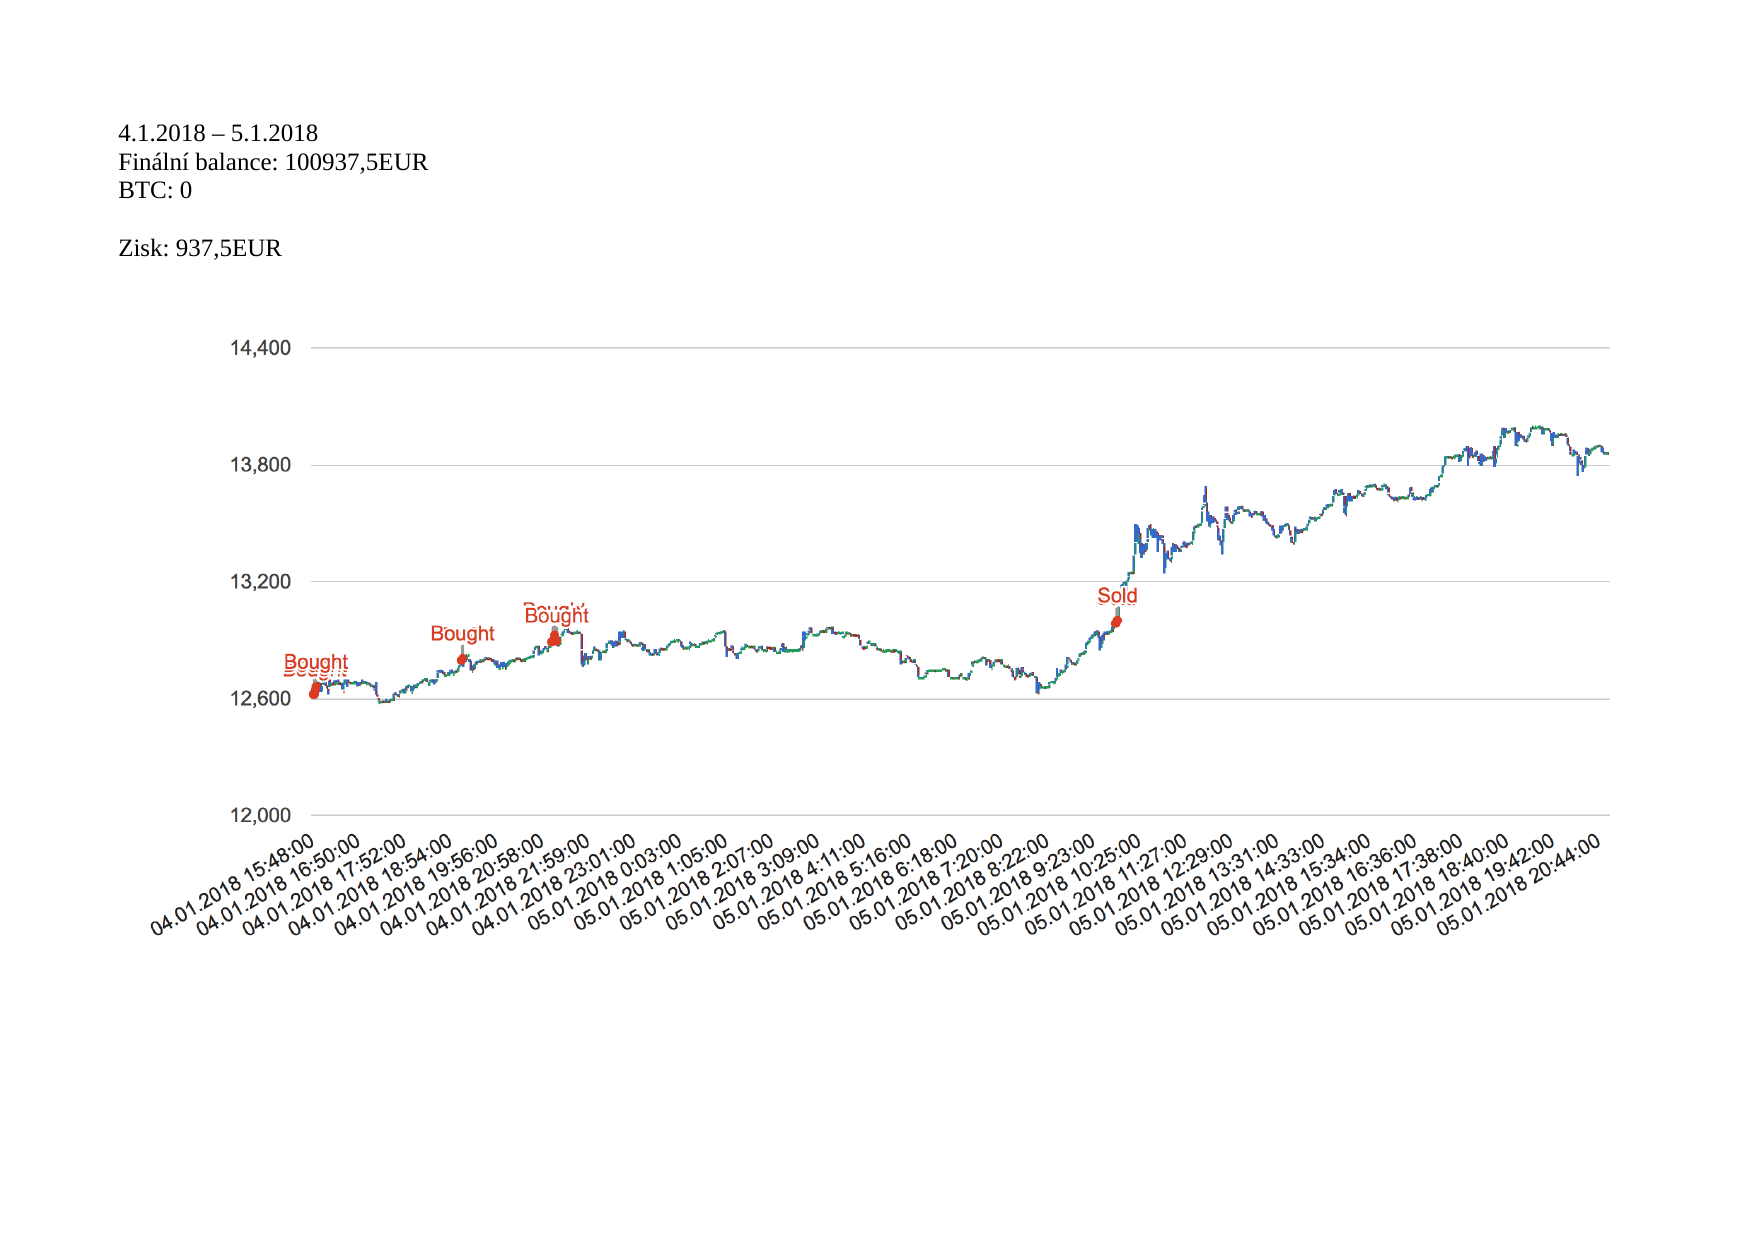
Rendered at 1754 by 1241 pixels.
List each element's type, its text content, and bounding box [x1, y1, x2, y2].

text Finální balance: 100937,5EUR [118, 147, 1636, 176]
text Zisk: 937,5EUR [118, 233, 1636, 261]
text 4.1.2018 – 5.1.2018 [118, 118, 1636, 147]
picture [118, 261, 1636, 995]
text BTC: 0 [118, 176, 1636, 204]
